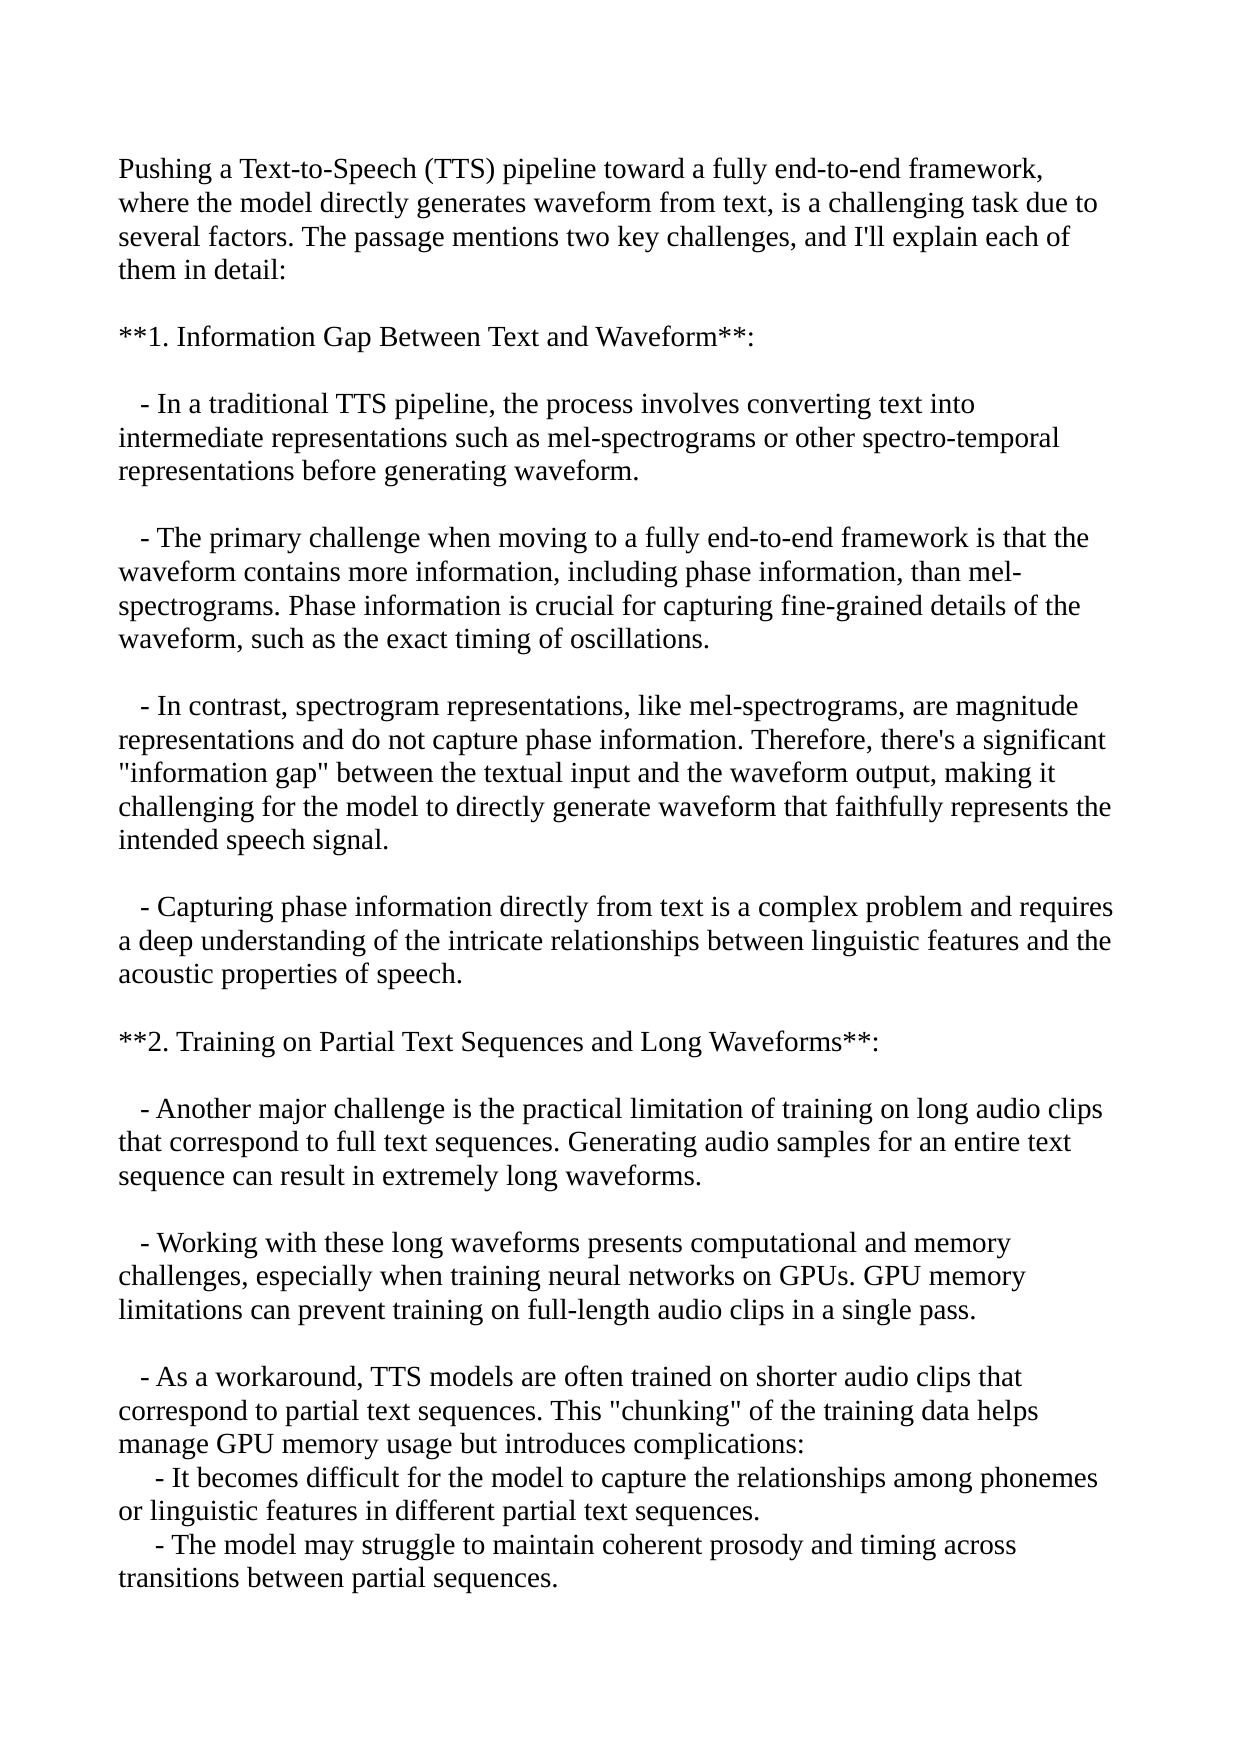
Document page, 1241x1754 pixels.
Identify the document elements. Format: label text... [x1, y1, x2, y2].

text - The primary challenge when moving to a fully end-to-end framework is that the waveform contains more information, including phase information, than mel-spectrograms. Phase information is crucial for capturing fine-grained details of the waveform, such as the exact timing of oscillations. [118, 521, 1122, 655]
text - Another major challenge is the practical limitation of training on long audio clips that correspond to full text sequences. Generating audio samples for an entire text sequence can result in extremely long waveforms. [118, 1091, 1122, 1191]
text - In contrast, spectrogram representations, like mel-spectrograms, are magnitude representations and do not capture phase information. Therefore, there's a significant "information gap" between the textual input and the waveform output, making it challenging for the model to directly generate waveform that faithfully represents the intended speech signal. [118, 688, 1122, 856]
text - In a traditional TTS pipeline, the process involves converting text into intermediate representations such as mel-spectrograms or other spectro-temporal representations before generating waveform. [118, 386, 1122, 487]
text - As a workaround, TTS models are often trained on shorter audio clips that correspond to partial text sequences. This "chunking" of the training data helps manage GPU memory usage but introduces complications: [118, 1359, 1122, 1460]
text - Working with these long waveforms presents computational and memory challenges, especially when training neural networks on GPUs. GPU memory limitations can prevent training on full-length audio clips in a single pass. [118, 1225, 1122, 1326]
text **1. Information Gap Between Text and Waveform**: [118, 319, 1122, 353]
text - The model may struggle to maintain coherent prosody and timing across transitions between partial sequences. [118, 1527, 1122, 1594]
text - Capturing phase information directly from text is a complex problem and requires a deep understanding of the intricate relationships between linguistic features and the acoustic properties of speech. [118, 889, 1122, 990]
text **2. Training on Partial Text Sequences and Long Waveforms**: [118, 1024, 1122, 1057]
text - It becomes difficult for the model to capture the relationships among phonemes or linguistic features in different partial text sequences. [118, 1460, 1122, 1527]
text Pushing a Text-to-Speech (TTS) pipeline toward a fully end-to-end framework, where the model directly generates waveform from text, is a challenging task due to several factors. The passage mentions two key challenges, and I'll explain each of them in detail: [118, 152, 1122, 286]
